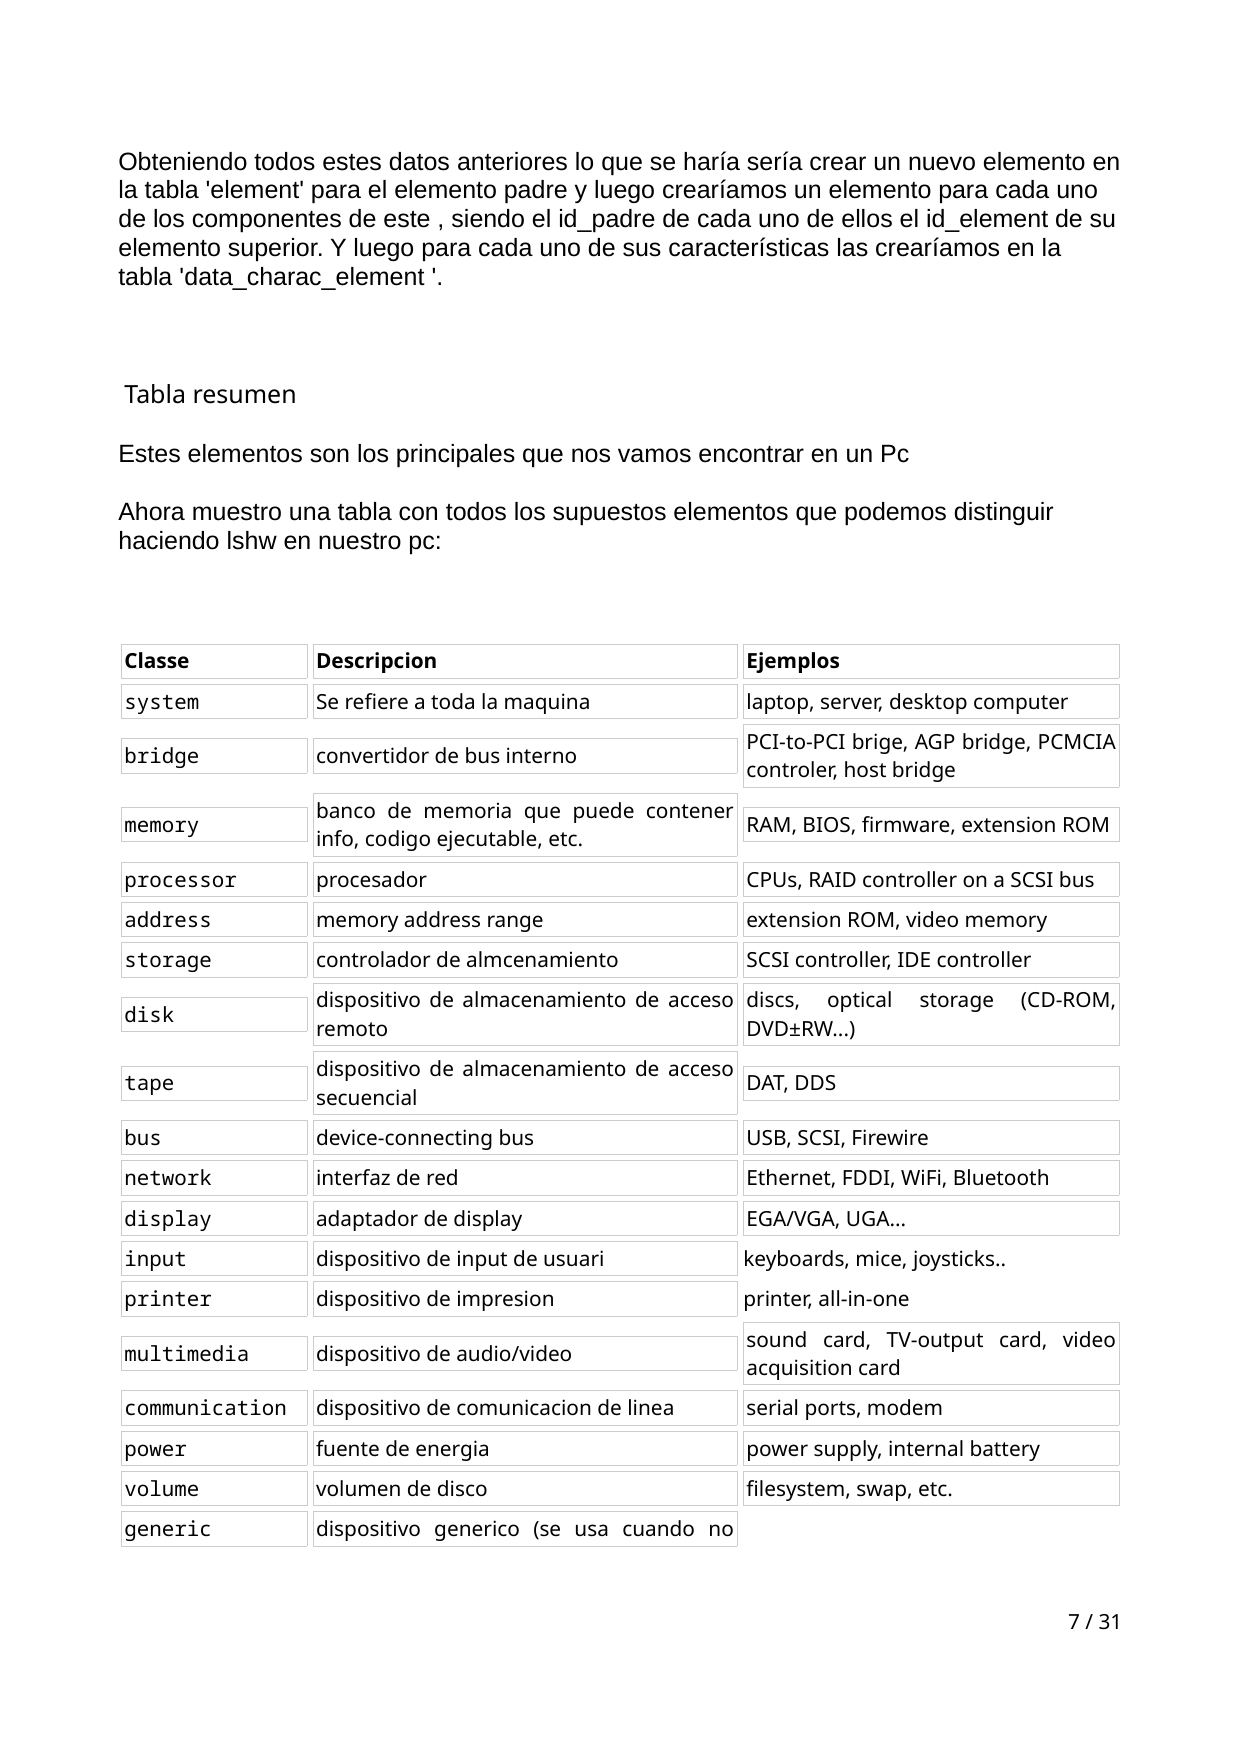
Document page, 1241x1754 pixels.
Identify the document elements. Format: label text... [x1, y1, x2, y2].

text Tabla resumen [118, 377, 1122, 411]
table_cell serial ports, modem [740, 1388, 1122, 1428]
table_cell power supply, internal battery [740, 1428, 1122, 1468]
table_cell keyboards, mice, joysticks.. [740, 1238, 1122, 1278]
table_cell volumen de disco [310, 1468, 740, 1508]
table_cell dispositivo generico (se usa cuando no [310, 1509, 740, 1549]
table_cell procesador [310, 859, 740, 899]
table_cell adaptador de display [310, 1198, 740, 1238]
table_cell controlador de almcenamiento [310, 939, 740, 980]
table_cell memory address range [310, 899, 740, 939]
table_cell dispositivo de impresion [310, 1279, 740, 1319]
table_cell power [118, 1428, 310, 1468]
table_cell laptop, server, desktop computer [740, 681, 1122, 721]
table_cell DAT, DDS [740, 1049, 1122, 1117]
table_cell PCI-to-PCI brige, AGP bridge, PCMCIA controler, host bridge [740, 721, 1122, 790]
table_cell network [118, 1158, 310, 1198]
table_cell interfaz de red [310, 1158, 740, 1198]
text Obteniendo todos estes datos anteriores lo que se haría sería crear un nuevo elemento en la tabla 'element' para el elemento padre y luego crearíamos un elemento para cada uno de los componentes de este , siendo el id_padre de cada uno de ellos el id_element de su elemento superior. Y luego para cada uno de sus características las crearíamos en la tabla 'data_charac_element '. [118, 147, 1122, 290]
table_cell bridge [118, 721, 310, 790]
table_cell processor [118, 859, 310, 899]
table_cell filesystem, swap, etc. [740, 1468, 1122, 1508]
table_cell system [118, 681, 310, 721]
table_cell sound card, TV-output card, video acquisition card [740, 1319, 1122, 1387]
table_cell printer [118, 1279, 310, 1319]
table_cell USB, SCSI, Firewire [740, 1117, 1122, 1157]
table_cell disk [118, 980, 310, 1048]
table_header Ejemplos [740, 641, 1122, 681]
table_cell dispositivo de audio/video [310, 1319, 740, 1387]
table_cell dispositivo de almacenamiento de acceso remoto [310, 980, 740, 1048]
table_cell address [118, 899, 310, 939]
table_cell EGA/VGA, UGA... [740, 1198, 1122, 1238]
table_header Classe [118, 641, 310, 681]
table_cell generic [118, 1509, 310, 1549]
table_cell bus [118, 1117, 310, 1157]
table_cell communication [118, 1388, 310, 1428]
table_cell memory [118, 790, 310, 859]
table_cell CPUs, RAID controller on a SCSI bus [740, 859, 1122, 899]
table_cell display [118, 1198, 310, 1238]
table_cell [740, 1509, 1122, 1549]
table_cell dispositivo de input de usuari [310, 1238, 740, 1278]
table_header Descripcion [310, 641, 740, 681]
table_cell extension ROM, video memory [740, 899, 1122, 939]
table_cell tape [118, 1049, 310, 1117]
table_cell multimedia [118, 1319, 310, 1387]
table_cell dispositivo de almacenamiento de acceso secuencial [310, 1049, 740, 1117]
text Ahora muestro una tabla con todos los supuestos elementos que podemos distinguir haciendo lshw en nuestro pc: [118, 497, 1122, 554]
table_cell input [118, 1238, 310, 1278]
table_cell discs, optical storage (CD-ROM, DVD±RW...) [740, 980, 1122, 1048]
text Estes elementos son los principales que nos vamos encontrar en un Pc [118, 439, 1122, 468]
table_cell convertidor de bus interno [310, 721, 740, 790]
table_cell fuente de energia [310, 1428, 740, 1468]
table_cell printer, all-in-one [740, 1279, 1122, 1319]
table_cell Ethernet, FDDI, WiFi, Bluetooth [740, 1158, 1122, 1198]
table_cell volume [118, 1468, 310, 1508]
table_cell Se refiere a toda la maquina [310, 681, 740, 721]
table_cell dispositivo de comunicacion de linea [310, 1388, 740, 1428]
table_cell storage [118, 939, 310, 980]
table_cell banco de memoria que puede contener info, codigo ejecutable, etc. [310, 790, 740, 859]
table_cell RAM, BIOS, firmware, extension ROM [740, 790, 1122, 859]
table_cell SCSI controller, IDE controller [740, 939, 1122, 980]
table_cell device-connecting bus [310, 1117, 740, 1157]
